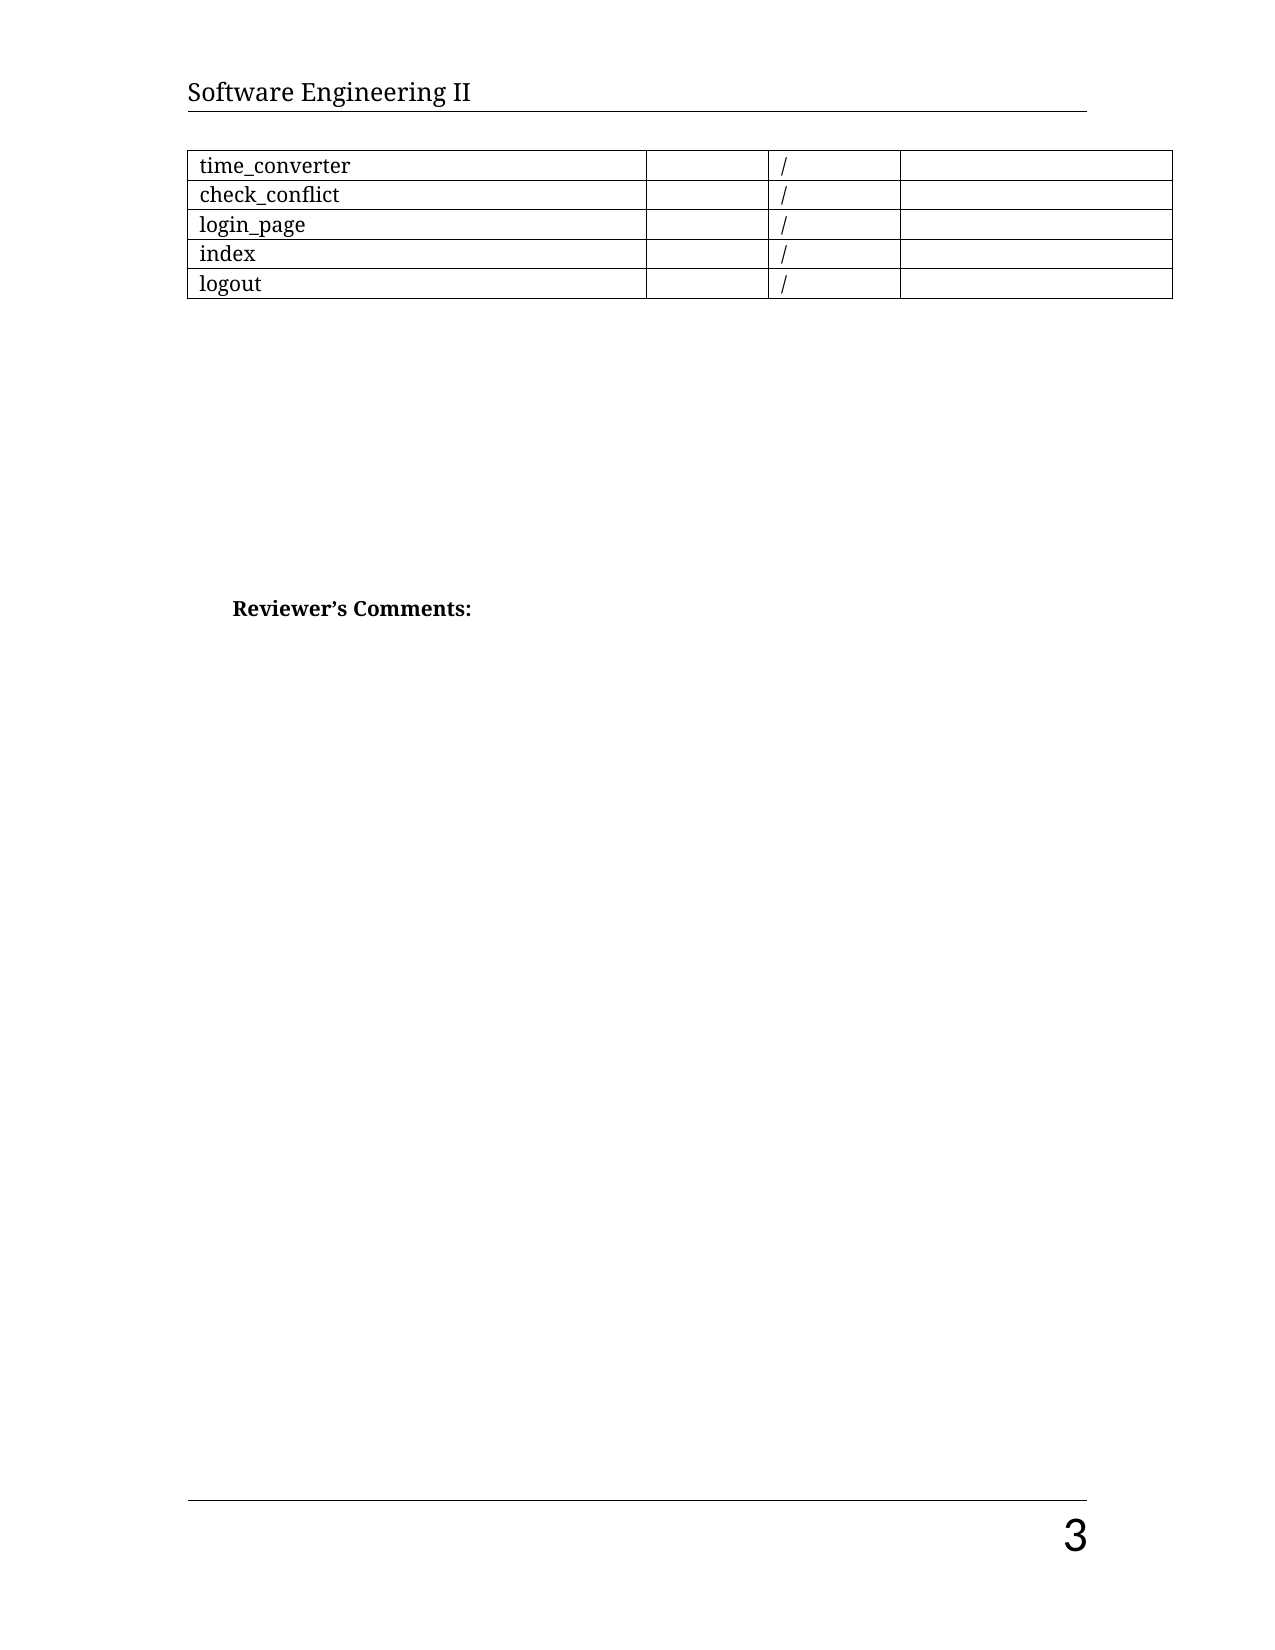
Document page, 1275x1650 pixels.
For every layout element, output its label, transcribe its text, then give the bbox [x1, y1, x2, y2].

table_cell [647, 151, 768, 179]
table_cell / [769, 151, 900, 179]
table_cell [901, 151, 1172, 179]
table_cell [901, 181, 1172, 209]
table_cell check_conflict [188, 181, 646, 209]
table_cell [647, 269, 768, 297]
table_cell logout [188, 269, 646, 297]
table_cell [901, 210, 1172, 238]
table_cell [647, 210, 768, 238]
table_cell time_converter [188, 151, 646, 179]
table_cell login_page [188, 210, 646, 238]
table_cell / [769, 240, 900, 268]
table_cell [901, 269, 1172, 297]
table_cell / [769, 269, 900, 297]
table_cell [901, 240, 1172, 268]
table_cell index [188, 240, 646, 268]
table_cell [647, 240, 768, 268]
table_cell [647, 181, 768, 209]
table_cell / [769, 181, 900, 209]
subtitle Reviewer’s Comments: [187, 585, 1087, 662]
table_cell / [769, 210, 900, 238]
